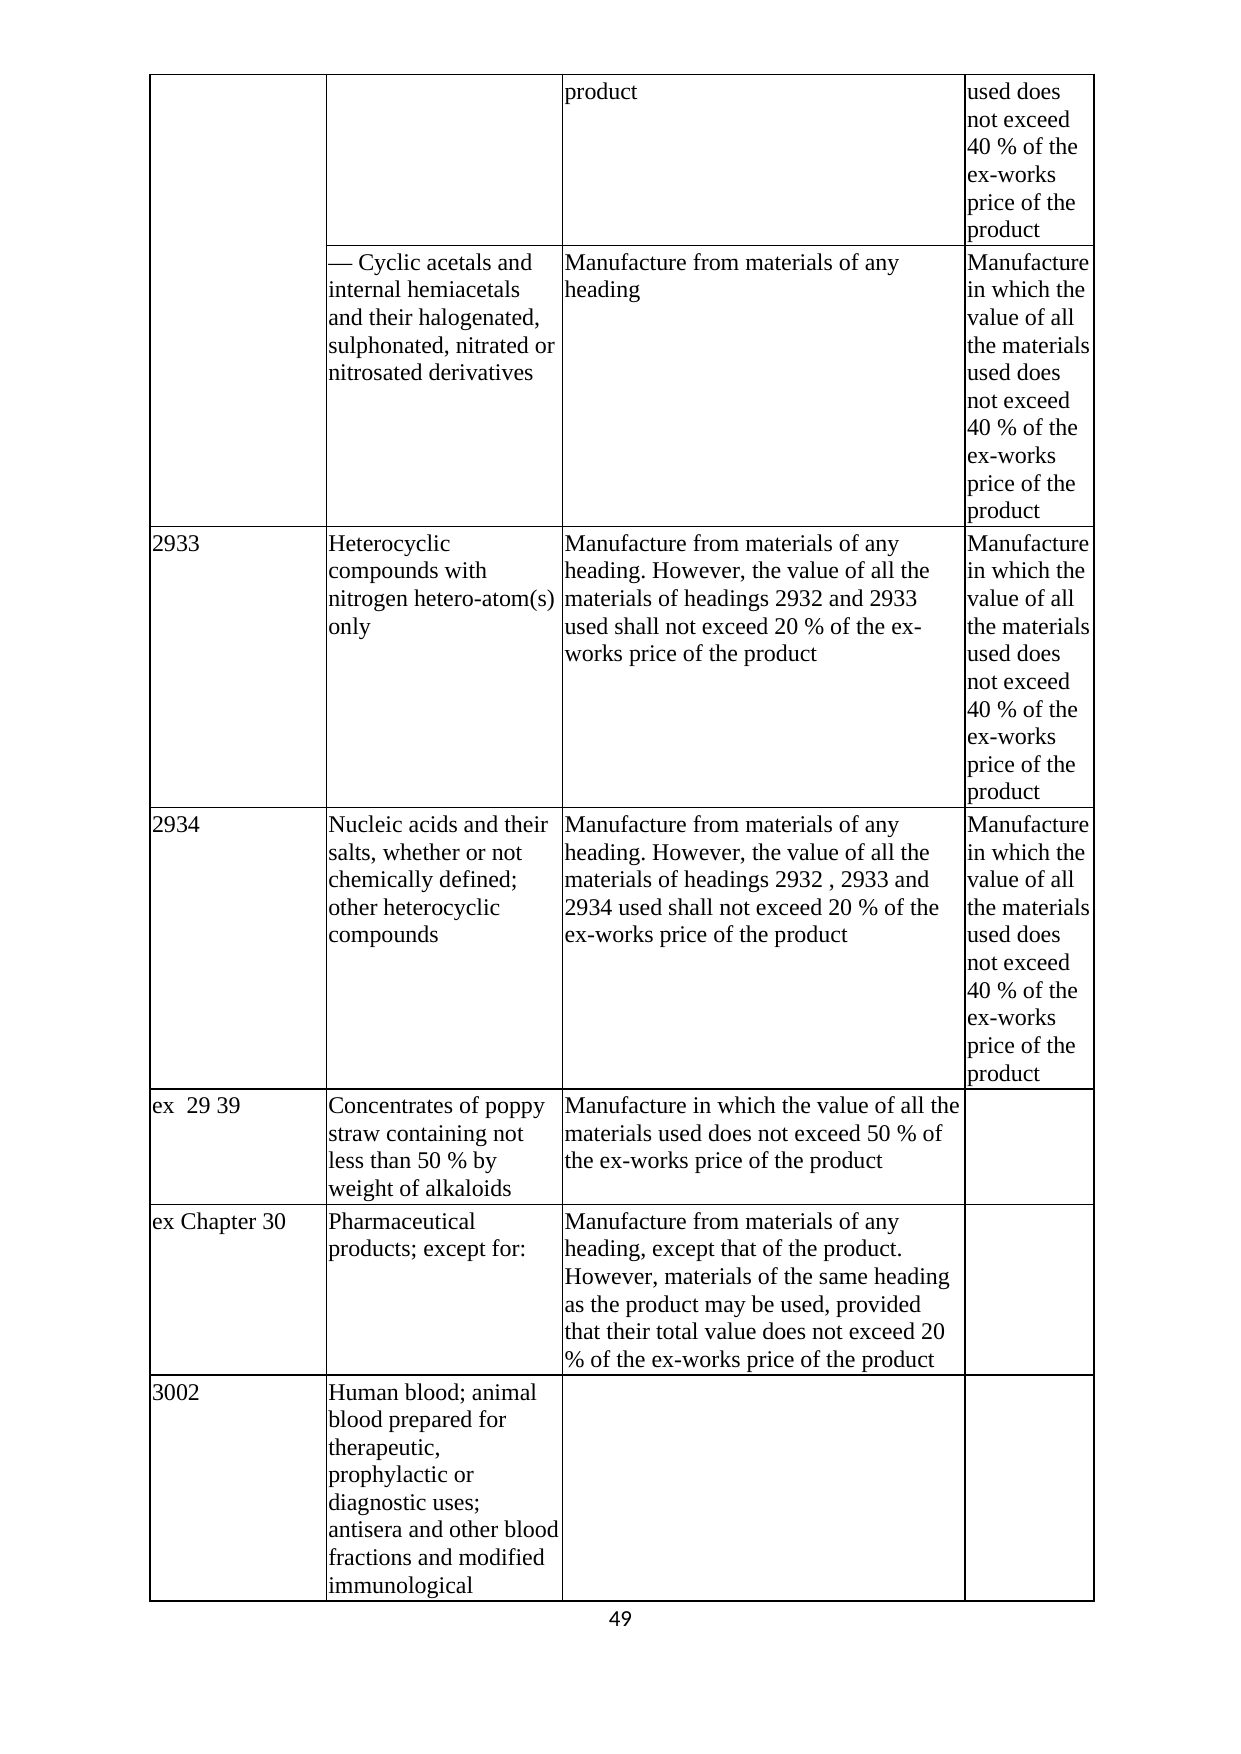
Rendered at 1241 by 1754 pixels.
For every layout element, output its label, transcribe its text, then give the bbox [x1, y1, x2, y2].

table_cell Manufacture from materials of any heading. However, the value of all the materials of headings 2932 , 2933 and 2934 used shall not exceed 20 % of the ex-works price of the product [563, 808, 964, 1088]
table_cell Heterocyclic compounds with nitrogen hetero-atom(s) only [327, 527, 562, 807]
table_cell Manufacture from materials of any heading [563, 246, 964, 526]
table_cell [966, 1090, 1093, 1203]
table_cell Manufacture in which the value of all the materials used does not exceed 40 % of the ex-works price of the product [966, 527, 1093, 807]
table_cell Manufacture from materials of any heading. However, the value of all the materials of headings 2932 and 2933 used shall not exceed 20 % of the ex-works price of the product [563, 527, 964, 807]
table_cell Manufacture from materials of any heading, except that of the product. However, materials of the same heading as the product may be used, provided that their total value does not exceed 20 % of the ex-works price of the product [563, 1205, 964, 1374]
table_cell used does not exceed 40 % of the ex-works price of the product [966, 75, 1093, 244]
table_cell [151, 75, 326, 526]
table_cell Human blood; animal blood prepared for therapeutic, prophylactic or diagnostic uses; antisera and other blood fractions and modified immunological [327, 1376, 562, 1600]
table_cell [966, 1376, 1093, 1600]
table_cell [966, 1205, 1093, 1374]
table_cell Manufacture in which the value of all the materials used does not exceed 40 % of the ex-works price of the product [966, 808, 1093, 1088]
table_cell Concentrates of poppy straw containing not less than 50 % by weight of alkaloids [327, 1090, 562, 1203]
table_cell Manufacture in which the value of all the materials used does not exceed 40 % of the ex-works price of the product [966, 246, 1093, 526]
table_cell Nucleic acids and their salts, whether or not chemically defined; other heterocyclic compounds [327, 808, 562, 1088]
table_cell product [563, 75, 964, 244]
table_cell 2933 [151, 527, 326, 807]
table_cell 2934 [151, 808, 326, 1088]
table_cell Manufacture in which the value of all the materials used does not exceed 50 % of the ex-works price of the product [563, 1090, 964, 1203]
table_cell [327, 75, 562, 244]
table_cell — Cyclic acetals and internal hemiacetals and their halogenated, sulphonated, nitrated or nitrosated derivatives [327, 246, 562, 526]
table_cell Pharmaceutical products; except for: [327, 1205, 562, 1374]
table_cell ex 29 39 [151, 1090, 326, 1203]
table_cell ex Chapter 30 [151, 1205, 326, 1374]
table_cell 3002 [151, 1376, 326, 1600]
table_cell [563, 1376, 964, 1600]
